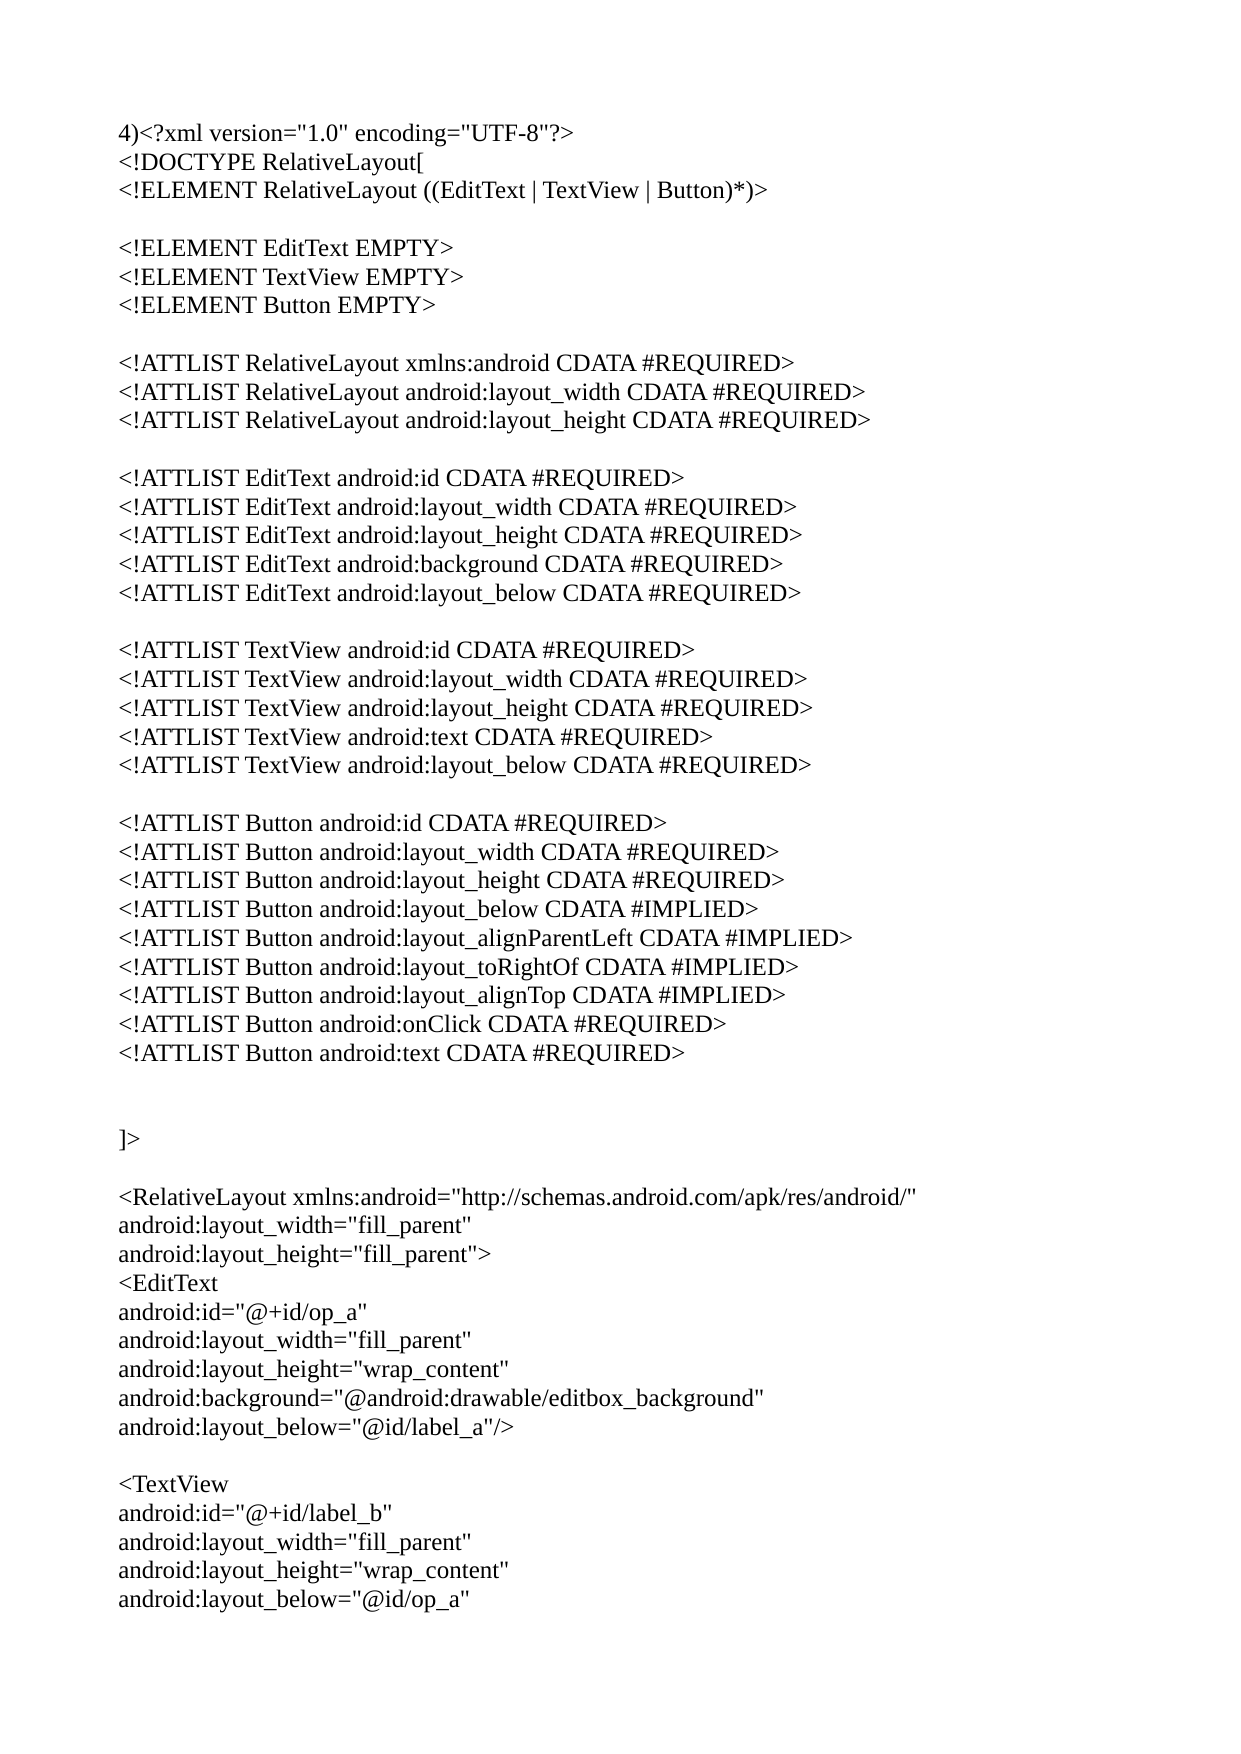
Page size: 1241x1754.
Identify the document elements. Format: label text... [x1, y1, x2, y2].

text <!ATTLIST Button android:layout_toRightOf CDATA #IMPLIED> [118, 952, 1122, 981]
text android:layout_height="wrap_content" [118, 1354, 1122, 1383]
text ]> [118, 1124, 1122, 1153]
text <!ATTLIST EditText android:layout_height CDATA #REQUIRED> [118, 521, 1122, 549]
text <RelativeLayout xmlns:android="http://schemas.android.com/apk/res/android/" [118, 1182, 1122, 1211]
text android:layout_height="wrap_content" [118, 1556, 1122, 1584]
text 4)<?xml version="1.0" encoding="UTF-8"?> [118, 118, 1122, 147]
text <!ELEMENT Button EMPTY> [118, 291, 1122, 319]
text <!ATTLIST TextView android:text CDATA #REQUIRED> [118, 722, 1122, 751]
text android:layout_height="fill_parent"> [118, 1239, 1122, 1268]
text <!ATTLIST RelativeLayout xmlns:android CDATA #REQUIRED> [118, 348, 1122, 377]
text <!ATTLIST Button android:layout_height CDATA #REQUIRED> [118, 866, 1122, 894]
text <!ATTLIST Button android:layout_width CDATA #REQUIRED> [118, 837, 1122, 866]
text <TextView [118, 1469, 1122, 1498]
text android:id="@+id/op_a" [118, 1297, 1122, 1326]
text android:layout_width="fill_parent" [118, 1326, 1122, 1354]
text android:layout_below="@id/op_a" [118, 1584, 1122, 1613]
text <!ATTLIST TextView android:layout_height CDATA #REQUIRED> [118, 693, 1122, 722]
text <!ATTLIST TextView android:id CDATA #REQUIRED> [118, 636, 1122, 664]
text <!DOCTYPE RelativeLayout[ [118, 147, 1122, 176]
text <!ATTLIST TextView android:layout_width CDATA #REQUIRED> [118, 664, 1122, 693]
text <!ATTLIST Button android:id CDATA #REQUIRED> [118, 808, 1122, 837]
text android:background="@android:drawable/editbox_background" [118, 1383, 1122, 1412]
text <!ATTLIST Button android:layout_alignTop CDATA #IMPLIED> [118, 981, 1122, 1009]
text <!ATTLIST RelativeLayout android:layout_height CDATA #REQUIRED> [118, 406, 1122, 434]
text <!ELEMENT TextView EMPTY> [118, 262, 1122, 291]
text <!ATTLIST Button android:onClick CDATA #REQUIRED> [118, 1009, 1122, 1038]
text <!ATTLIST EditText android:layout_width CDATA #REQUIRED> [118, 492, 1122, 521]
text <!ATTLIST EditText android:layout_below CDATA #REQUIRED> [118, 578, 1122, 607]
text <!ELEMENT RelativeLayout ((EditText | TextView | Button)*)> [118, 176, 1122, 204]
text <!ATTLIST Button android:layout_alignParentLeft CDATA #IMPLIED> [118, 923, 1122, 952]
text android:layout_below="@id/label_a"/> [118, 1412, 1122, 1441]
text <!ATTLIST EditText android:id CDATA #REQUIRED> [118, 463, 1122, 492]
text <!ATTLIST Button android:layout_below CDATA #IMPLIED> [118, 894, 1122, 923]
text <!ELEMENT EditText EMPTY> [118, 233, 1122, 262]
text android:layout_width="fill_parent" [118, 1527, 1122, 1556]
text <!ATTLIST EditText android:background CDATA #REQUIRED> [118, 549, 1122, 578]
text <EditText [118, 1268, 1122, 1297]
text <!ATTLIST TextView android:layout_below CDATA #REQUIRED> [118, 751, 1122, 779]
text android:id="@+id/label_b" [118, 1498, 1122, 1527]
text android:layout_width="fill_parent" [118, 1211, 1122, 1239]
text <!ATTLIST Button android:text CDATA #REQUIRED> [118, 1038, 1122, 1067]
text <!ATTLIST RelativeLayout android:layout_width CDATA #REQUIRED> [118, 377, 1122, 406]
